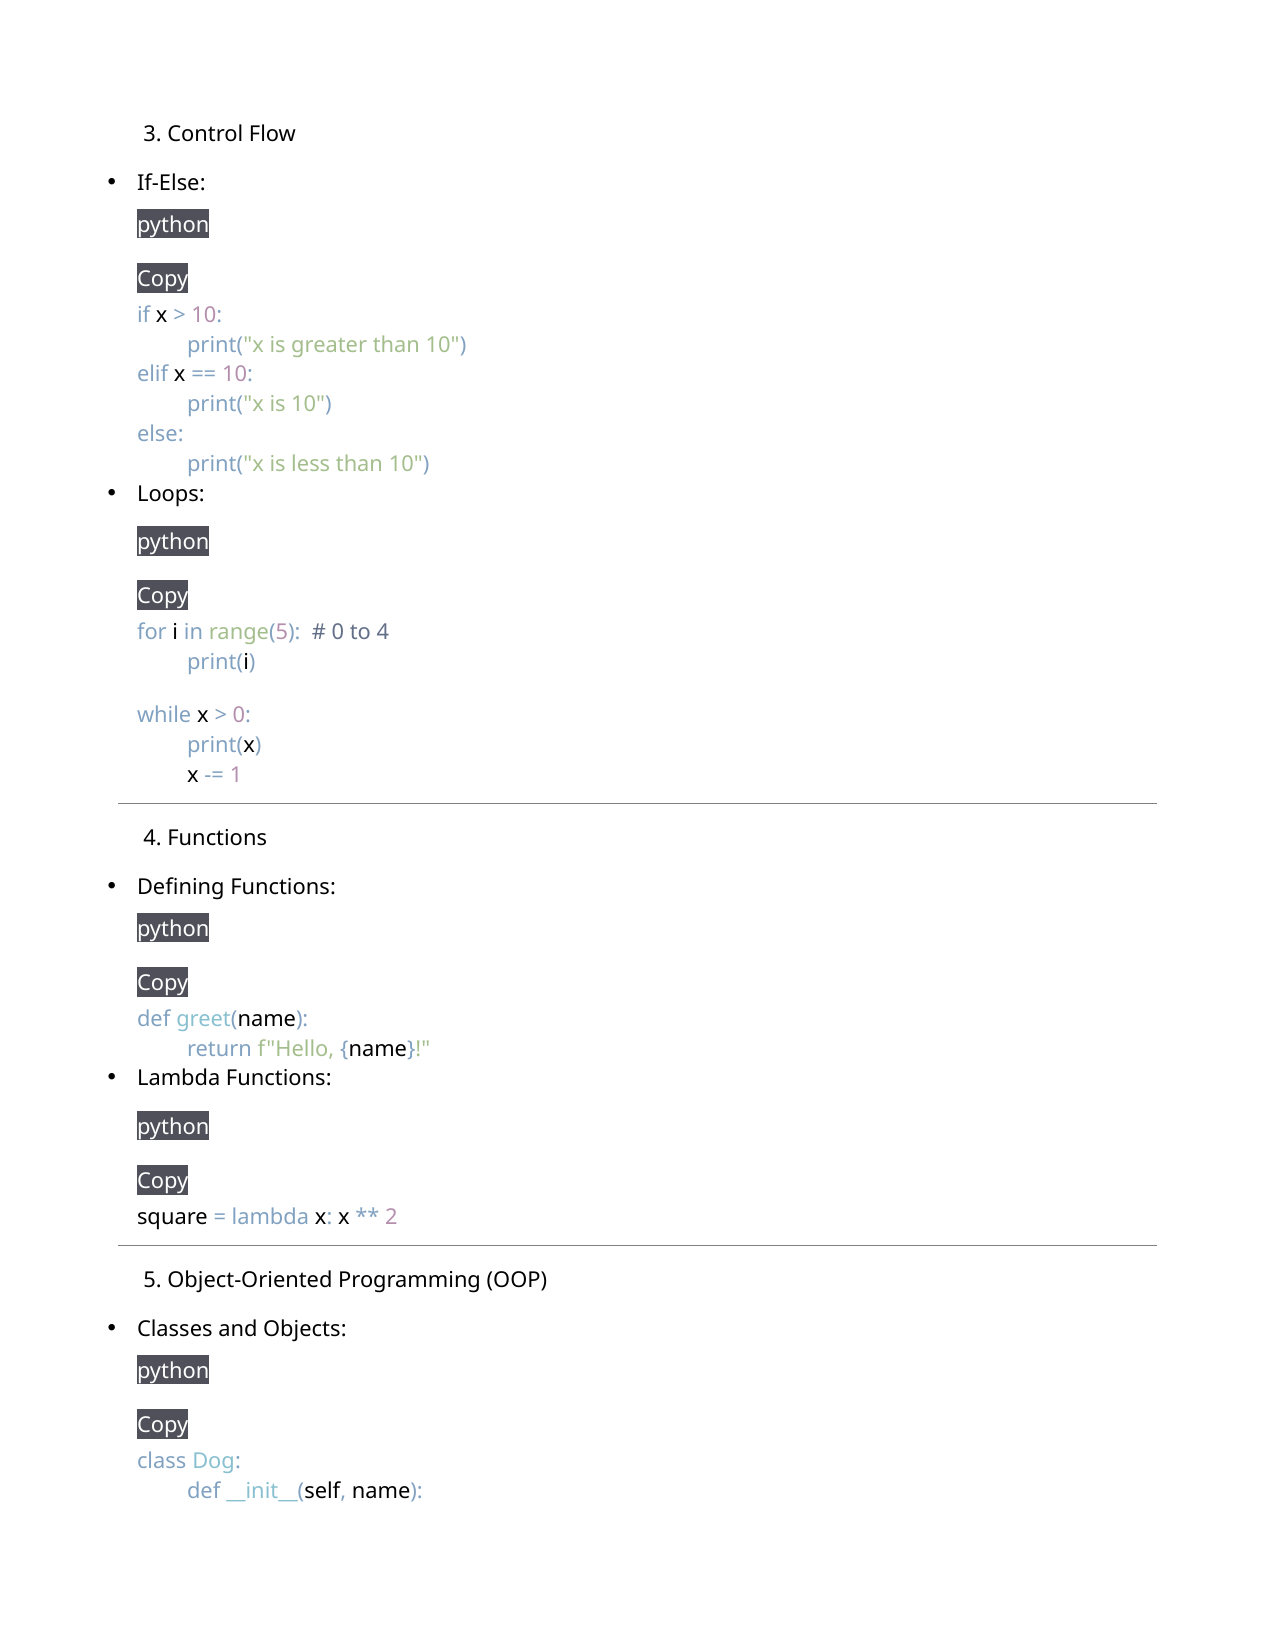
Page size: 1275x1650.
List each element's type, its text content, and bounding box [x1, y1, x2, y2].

list Copy [118, 580, 1157, 610]
list Copy [118, 263, 1157, 293]
list python [118, 913, 1157, 942]
list Loops: [118, 478, 1157, 507]
list def greet(name): [118, 1003, 1157, 1033]
list x -= 1 [118, 759, 1157, 789]
list print(x) [118, 729, 1157, 759]
list elif x == 10: [118, 358, 1157, 388]
list python [118, 209, 1157, 238]
list python [118, 526, 1157, 556]
list if x > 10: [118, 299, 1157, 329]
list Copy [118, 967, 1157, 997]
subtitle 5. Object-Oriented Programming (OOP) [143, 1264, 1157, 1294]
list Defining Functions: [118, 871, 1157, 900]
list Copy [118, 1409, 1157, 1439]
list python [118, 1111, 1157, 1140]
list print("x is greater than 10") [118, 329, 1157, 358]
list Classes and Objects: [118, 1313, 1157, 1342]
list class Dog: [118, 1445, 1157, 1474]
list Copy [118, 1165, 1157, 1195]
list return f"Hello, {name}!" [118, 1033, 1157, 1062]
list for i in range(5): # 0 to 4 [118, 616, 1157, 646]
list print("x is less than 10") [118, 448, 1157, 478]
list while x > 0: [118, 699, 1157, 729]
list Lambda Functions: [118, 1062, 1157, 1092]
list else: [118, 418, 1157, 448]
subtitle 4. Functions [143, 822, 1157, 852]
list def __init__(self, name): [118, 1474, 1157, 1504]
subtitle 3. Control Flow [143, 118, 1157, 148]
list print("x is 10") [118, 388, 1157, 418]
list python [118, 1354, 1157, 1384]
list square = lambda x: x ** 2 [118, 1201, 1157, 1231]
list print(i) [118, 646, 1157, 676]
list If-Else: [118, 167, 1157, 196]
